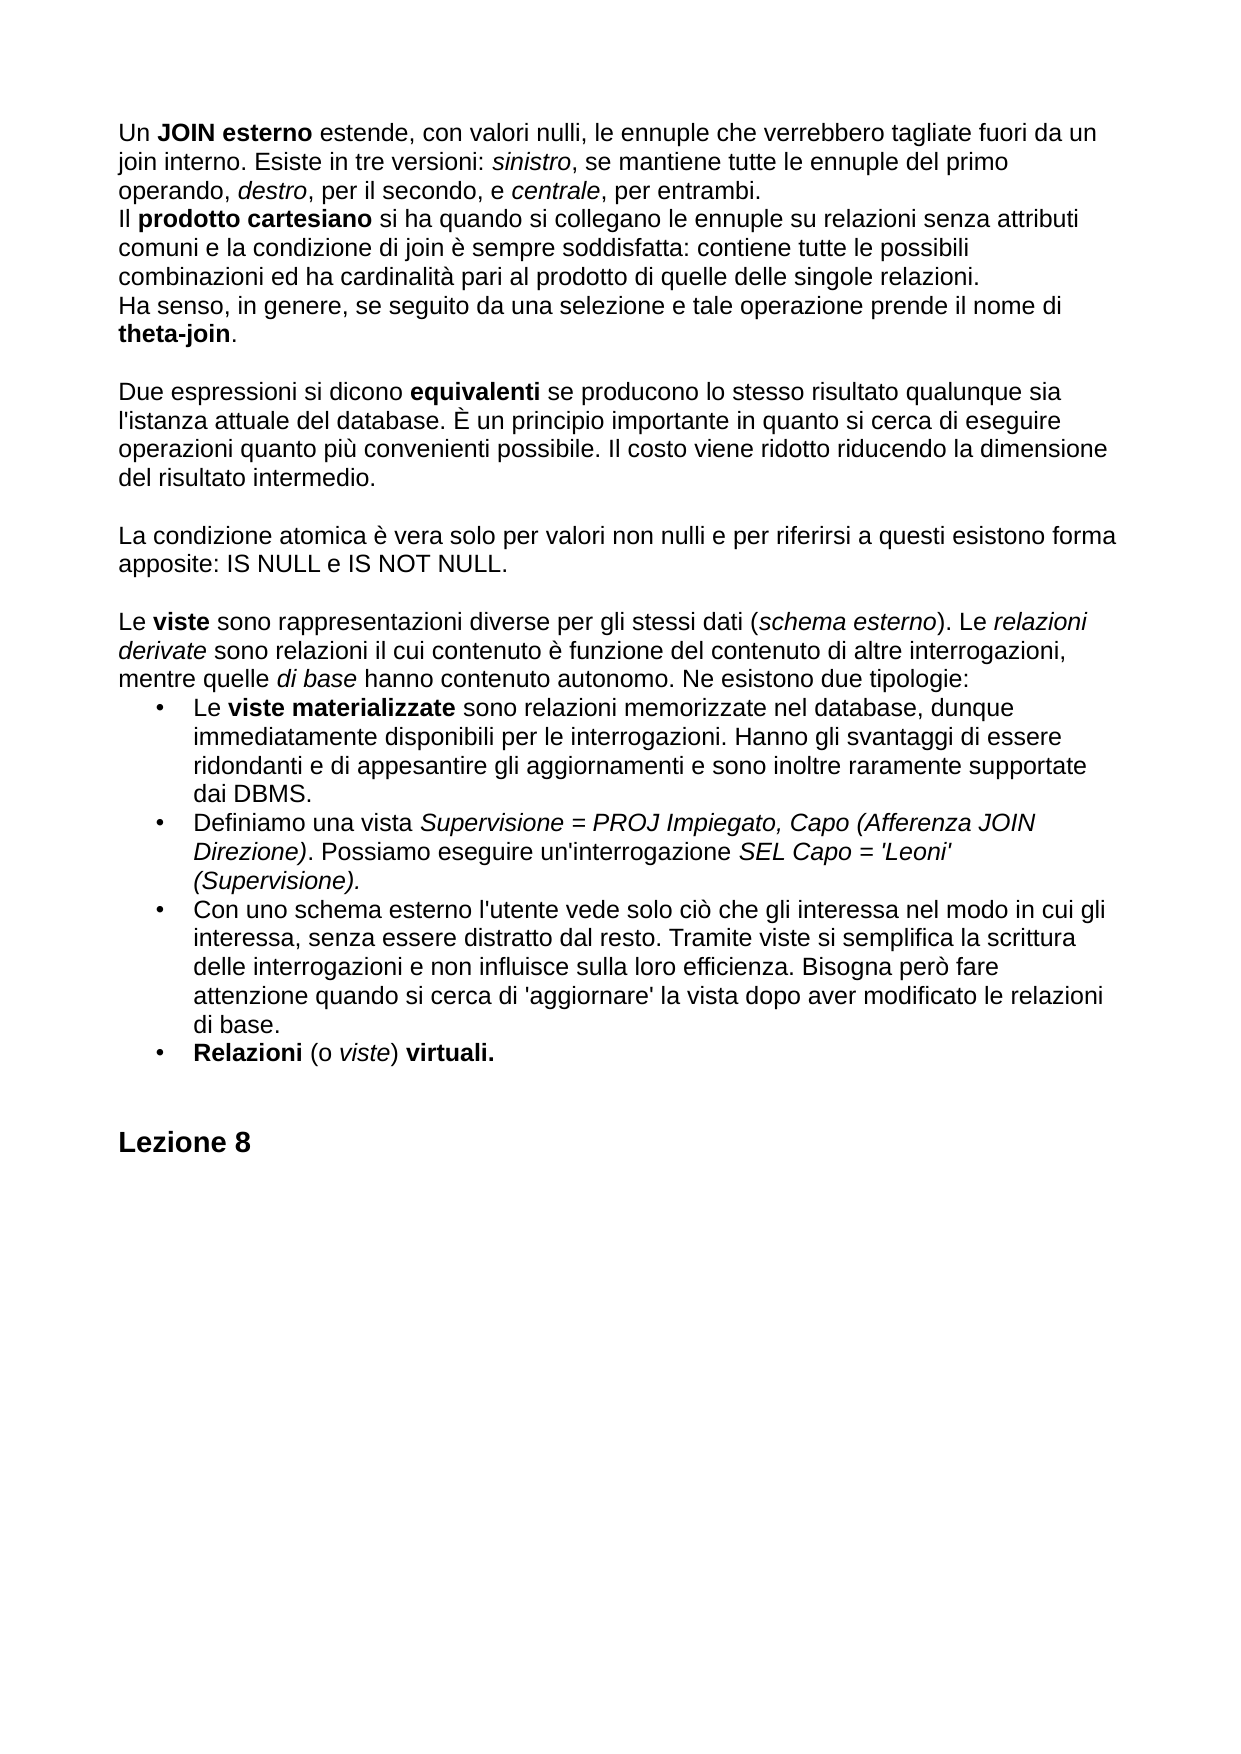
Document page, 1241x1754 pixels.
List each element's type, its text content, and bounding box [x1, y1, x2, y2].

text Il prodotto cartesiano si ha quando si collegano le ennuple su relazioni senza attributi comuni e la condizione di join è sempre soddisfatta: contiene tutte le possibili combinazioni ed ha cardinalità pari al prodotto di quelle delle singole relazioni. [118, 204, 1122, 291]
text Due espressioni si dicono equivalenti se producono lo stesso risultato qualunque sia l'istanza attuale del database. È un principio importante in quanto si cerca di eseguire operazioni quanto più convenienti possibile. Il costo viene ridotto riducendo la dimensione del risultato intermedio. [118, 377, 1122, 492]
text La condizione atomica è vera solo per valori non nulli e per riferirsi a questi esistono forma apposite: IS NULL e IS NOT NULL. [118, 521, 1122, 578]
list Le viste materializzate sono relazioni memorizzate nel database, dunque immediatamente disponibili per le interrogazioni. Hanno gli svantaggi di essere ridondanti e di appesantire gli aggiornamenti e sono inoltre raramente supportate dai DBMS. [156, 693, 1122, 808]
text Le viste sono rappresentazioni diverse per gli stessi dati (schema esterno). Le relazioni derivate sono relazioni il cui contenuto è funzione del contenuto di altre interrogazioni, mentre quelle di base hanno contenuto autonomo. Ne esistono due tipologie: [118, 607, 1122, 693]
list Con uno schema esterno l'utente vede solo ciò che gli interessa nel modo in cui gli interessa, senza essere distratto dal resto. Tramite viste si semplifica la scrittura delle interrogazioni e non influisce sulla loro efficienza. Bisogna però fare attenzione quando si cerca di 'aggiornare' la vista dopo aver modificato le relazioni di base. [156, 894, 1122, 1038]
text Ha senso, in genere, se seguito da una selezione e tale operazione prende il nome di theta-join. [118, 291, 1122, 348]
text Un JOIN esterno estende, con valori nulli, le ennuple che verrebbero tagliate fuori da un join interno. Esiste in tre versioni: sinistro, se mantiene tutte le ennuple del primo operando, destro, per il secondo, e centrale, per entrambi. [118, 118, 1122, 204]
list Relazioni (o viste) virtuali. [156, 1038, 1122, 1067]
text Lezione 8 [118, 1125, 1122, 1158]
list Definiamo una vista Supervisione = PROJ Impiegato, Capo (Afferenza JOIN Direzione). Possiamo eseguire un'interrogazione SEL Capo = 'Leoni' (Supervisione). [156, 808, 1122, 894]
